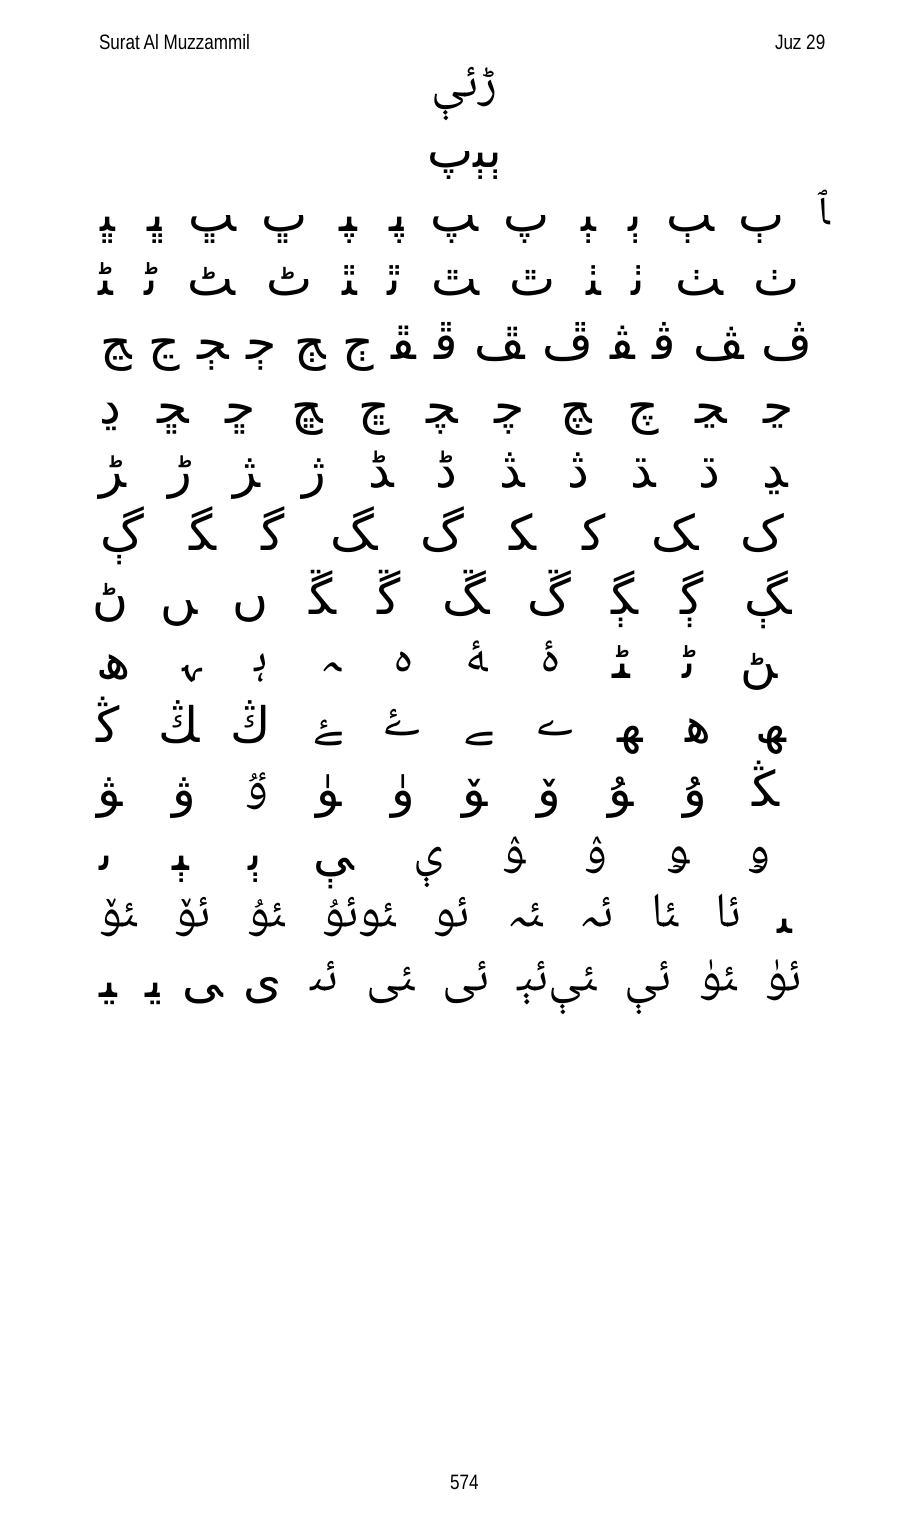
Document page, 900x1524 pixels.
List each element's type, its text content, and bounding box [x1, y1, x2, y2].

text ﭪ ﭫ ﭬ ﭭ ﭮ ﭯ ﭰ ﭱ ﭲ ﭳ ﭴ ﭵ ﭶ ﭷ [99, 315, 829, 379]
text ﭑ ﭒ ﭓ ﭔ ﭕ ﭖ ﭗ ﭘ ﭙ ﭚ ﭛ ﭜ ﭝ [99, 188, 829, 252]
text ﮡ ﮢ ﮣ ﮤ ﮥ ﮦ ﮧ ﮨ ﮩ ﮪ [99, 635, 829, 698]
text ﭔﭕﭖ [99, 124, 829, 188]
text ﯴ ﯵ ﯶ ﯷﯸ ﯹ ﯺ ﯻ ﯼ ﯽ ﯾ ﯿ [99, 954, 829, 1018]
text ﮎ ﮏ ﮐ ﮑ ﮒ ﮓ ﮔ ﮕ ﮖ [99, 507, 829, 571]
text ﯖ ﯗ ﯘ ﯙ ﯚ ﯛ ﯜ ﯝ ﯞ ﯟ [99, 762, 829, 826]
text ﮫ ﮬ ﮭ ﮮ ﮯ ﮰ ﮱ ﯓ ﯔ ﯕ [99, 698, 829, 762]
text ﯠ ﯡ ﯢ ﯣ ﯤ ﯥ ﯦ ﯧ ﯨ [99, 826, 829, 890]
text ﯩ ﯪ ﯫ ﯬ ﯭ ﯮ ﯯﯰ ﯱ ﯲ ﯳ [99, 890, 829, 954]
text ﮗ ﮘ ﮙ ﮚ ﮛ ﮜ ﮝ ﮞ ﮟ ﮠ [99, 571, 829, 635]
text ﭞ ﭟ ﭠ ﭡ ﭢ ﭣ ﭤ ﭥ ﭦ ﭧ ﭨ ﭩ [99, 252, 829, 315]
text ﮃ ﮄ ﮅ ﮆ ﮇ ﮈ ﮉ ﮊ ﮋ ﮌ ﮍ [99, 443, 829, 507]
text ﮌﯶ [99, 60, 829, 124]
text ﭸ ﭹ ﭺ ﭻ ﭼ ﭽ ﭾ ﭿ ﮀ ﮁ ﮂ [99, 379, 829, 443]
